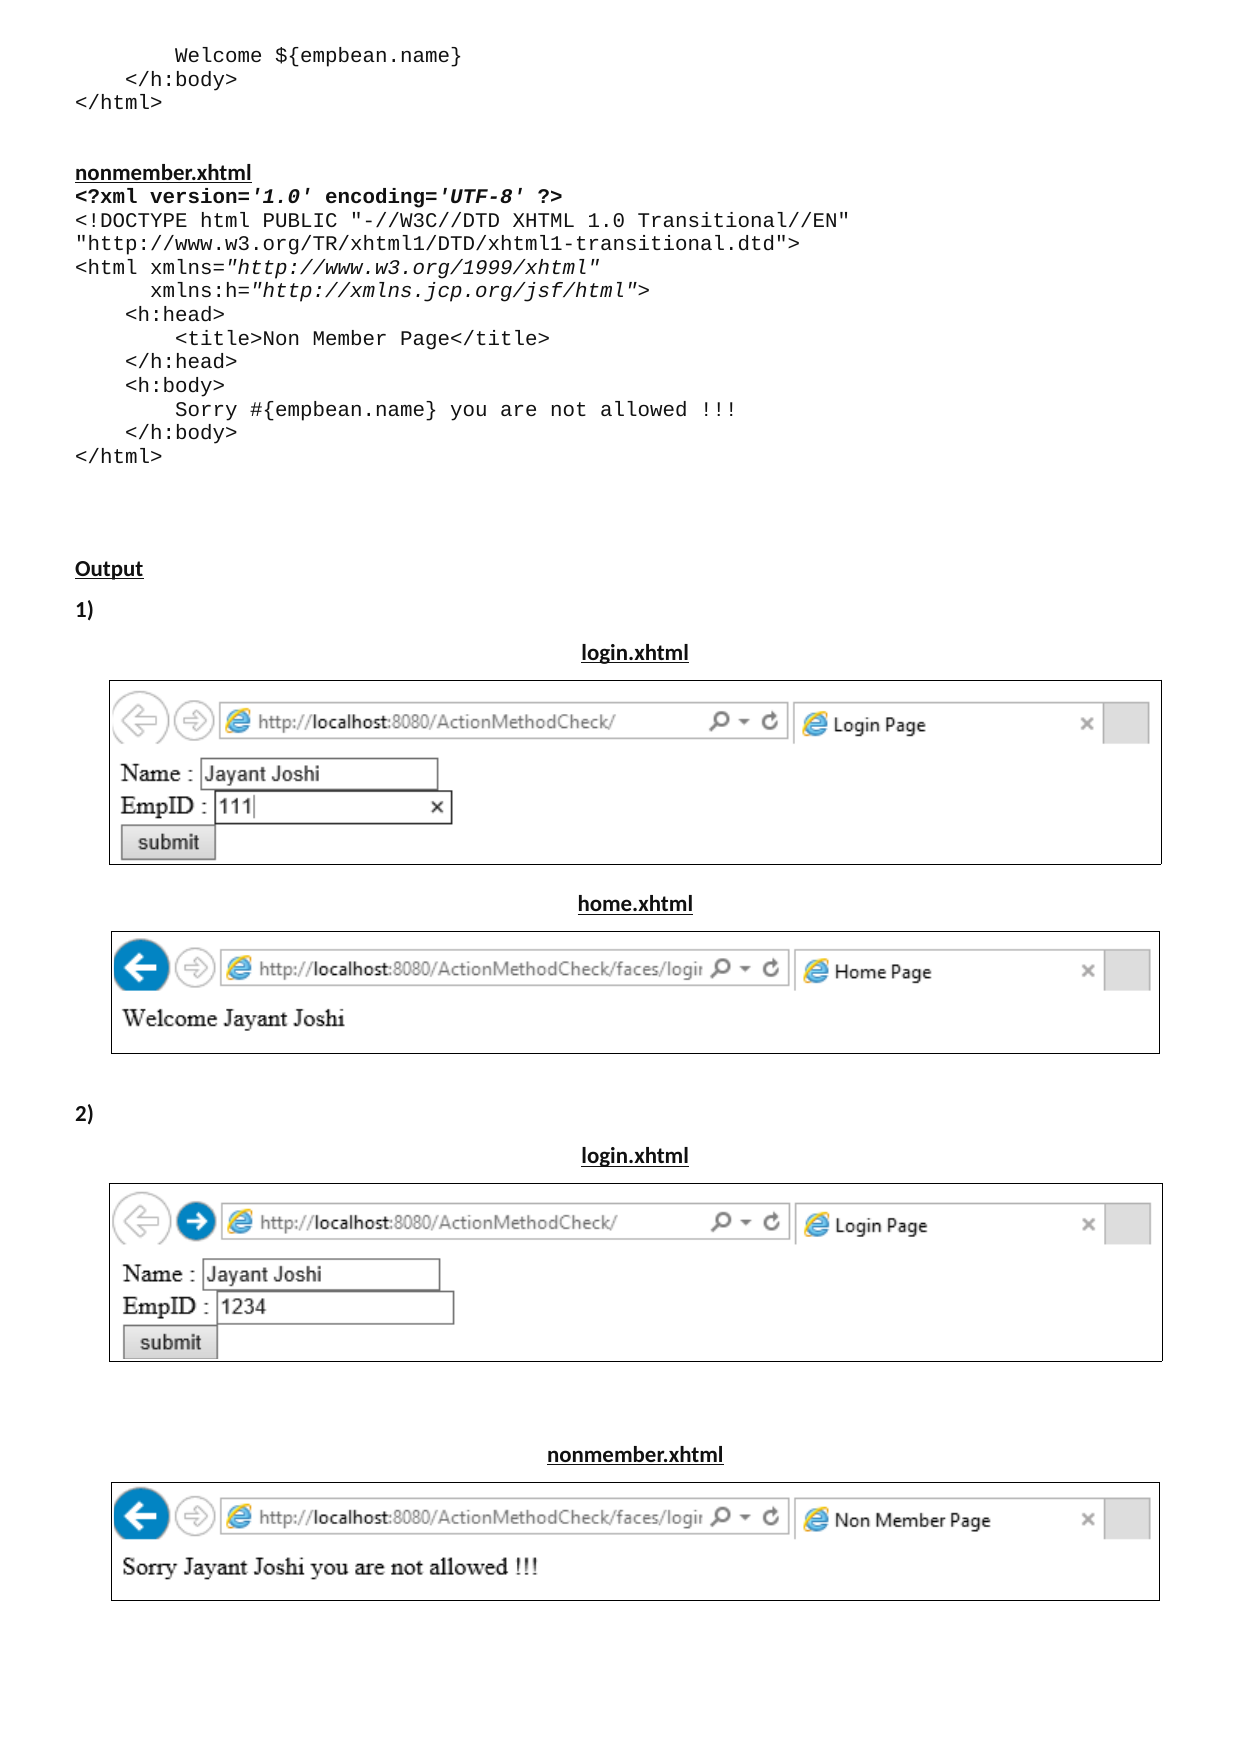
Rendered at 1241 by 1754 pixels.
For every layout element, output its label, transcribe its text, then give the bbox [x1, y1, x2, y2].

text xmlns:h="http://xmlns.jcp.org/jsf/html"> [75, 281, 1195, 304]
text </h:body> [75, 69, 1195, 92]
text </h:body> [75, 422, 1195, 446]
text 1) [75, 596, 1195, 624]
text <h:head> [75, 304, 1195, 328]
text nonmember.xhtml [75, 1440, 1195, 1468]
text <!DOCTYPE html PUBLIC "-//W3C//DTD XHTML 1.0 Transitional//EN" "http://www.w3.org/TR/xhtml1/DTD/xhtml1-transitional.dtd"> [75, 209, 1195, 257]
text </html> [75, 92, 1195, 116]
text <h:body> [75, 375, 1195, 399]
text home.xhtml [75, 889, 1195, 917]
text Output [75, 554, 1195, 582]
text 2) [75, 1099, 1195, 1127]
text nonmember.xhtml [75, 158, 1195, 186]
text </html> [75, 446, 1195, 470]
text login.xhtml [75, 1141, 1195, 1169]
text <html xmlns="http://www.w3.org/1999/xhtml" [75, 257, 1195, 281]
text <?xml version='1.0' encoding='UTF-8' ?> [75, 186, 1195, 209]
text </h:head> [75, 351, 1195, 375]
text login.xhtml [75, 638, 1195, 666]
text <title>Non Member Page</title> [75, 328, 1195, 351]
text Sorry #{empbean.name} you are not allowed !!! [75, 399, 1195, 422]
text Welcome ${empbean.name} [75, 45, 1195, 69]
